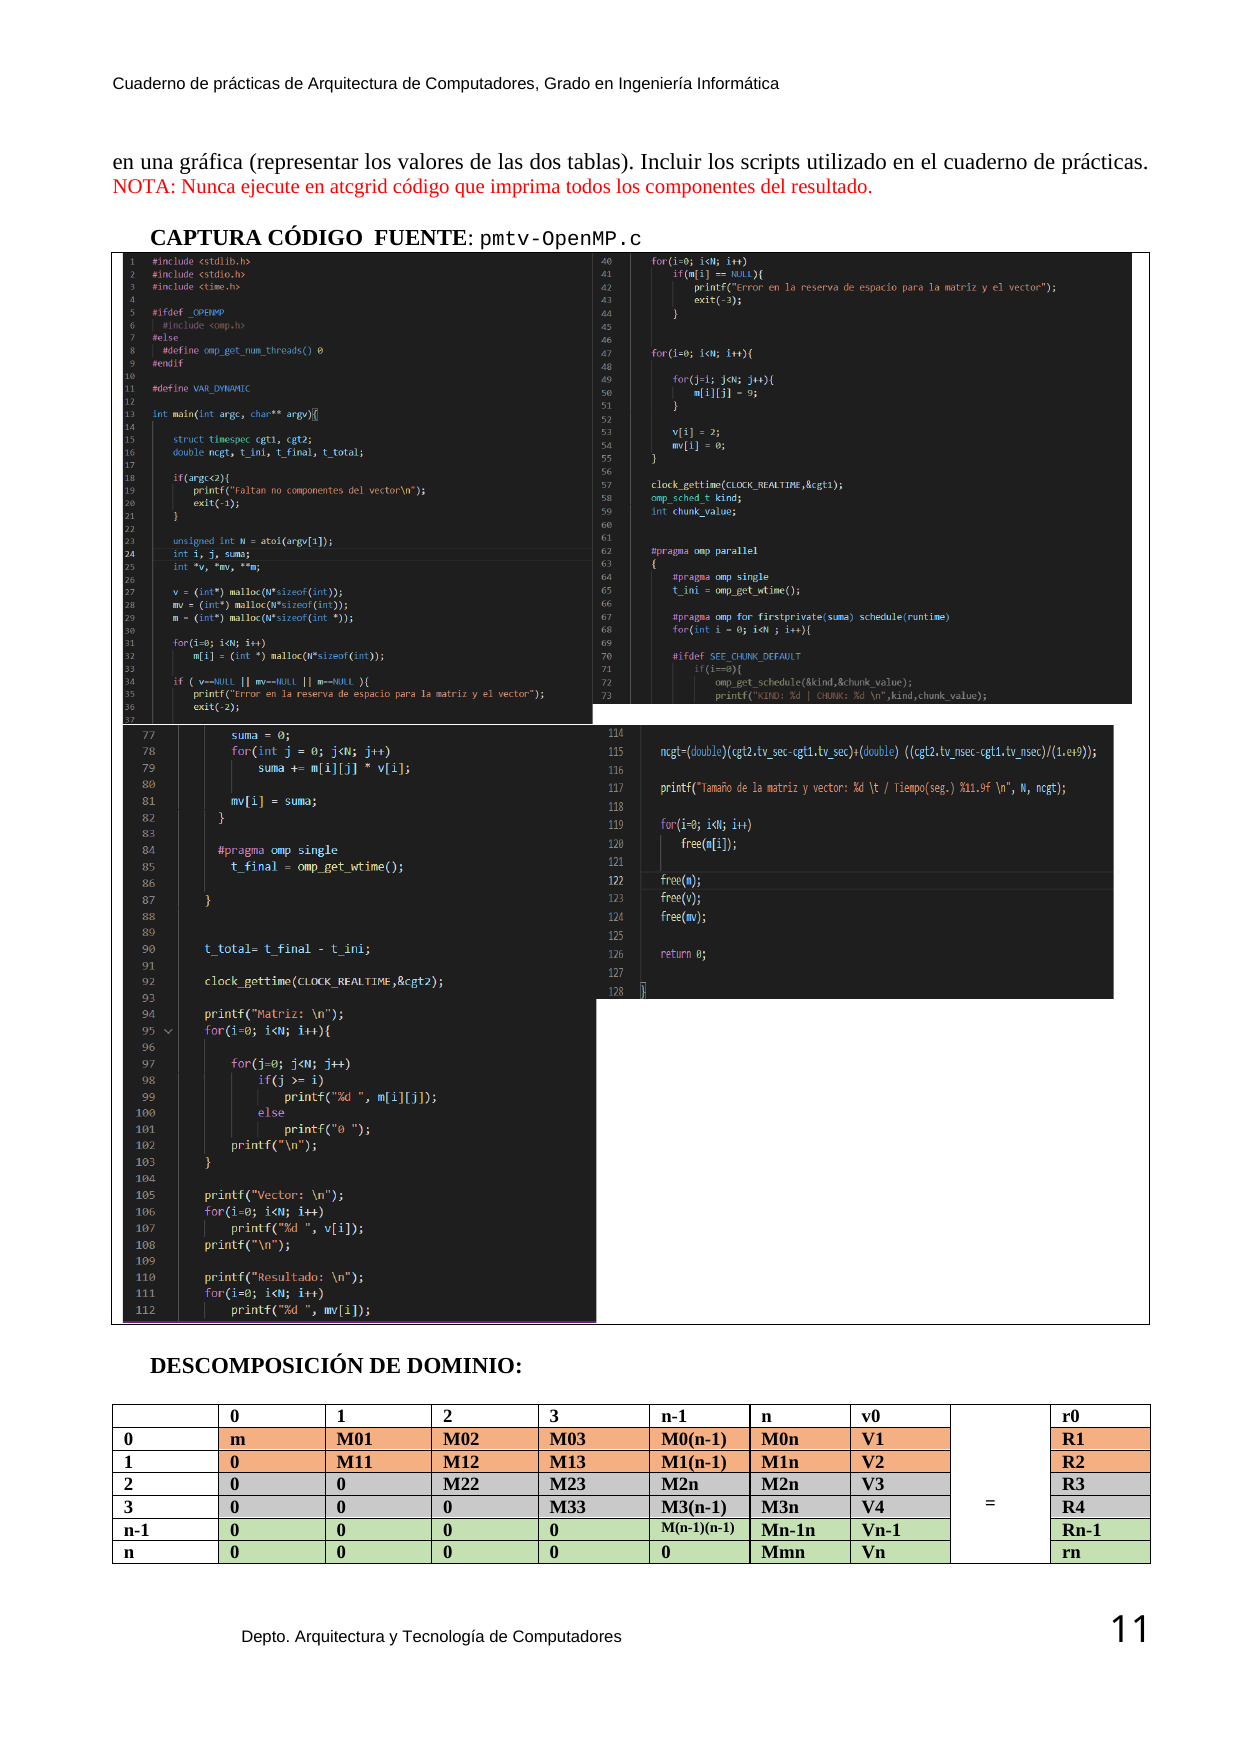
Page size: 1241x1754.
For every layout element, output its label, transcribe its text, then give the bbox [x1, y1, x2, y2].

table_cell M2n [650, 1473, 749, 1495]
table_cell M11 [326, 1451, 431, 1472]
table_cell Mmn [751, 1541, 850, 1563]
table_cell M12 [432, 1451, 538, 1472]
table_cell M0n [751, 1428, 850, 1449]
table_cell 0 [113, 1428, 218, 1449]
text CAPTURA CÓDIGO FUENTE: pmtv-OpenMP.c [150, 224, 1152, 252]
table_header 0 [219, 1405, 325, 1427]
table_cell 0 [432, 1496, 538, 1517]
table_cell 3 [113, 1496, 218, 1517]
table_header n-1 [650, 1405, 749, 1427]
table_cell 0 [219, 1496, 325, 1517]
table_cell M23 [539, 1473, 649, 1495]
table_cell V2 [851, 1451, 950, 1472]
table_cell 0 [539, 1541, 649, 1563]
table_cell 0 [219, 1451, 325, 1472]
table_cell Vn-1 [851, 1519, 950, 1540]
table_cell 0 [326, 1541, 431, 1563]
table_header = [951, 1405, 1050, 1563]
table_cell M1(n-1) [650, 1451, 749, 1472]
table_cell 0 [219, 1541, 325, 1563]
table_header v0 [851, 1405, 950, 1427]
table_cell M22 [432, 1473, 538, 1495]
table_cell M(n-1)(n-1) [650, 1519, 749, 1540]
table_cell M0(n-1) [650, 1428, 749, 1449]
table_cell M02 [432, 1428, 538, 1449]
table_cell 2 [113, 1473, 218, 1495]
table_cell 1 [113, 1451, 218, 1472]
table_cell rn [1051, 1541, 1150, 1563]
table_cell 0 [432, 1519, 538, 1540]
table_cell R2 [1051, 1451, 1150, 1472]
table_header 3 [539, 1405, 649, 1427]
table_cell n-1 [113, 1519, 218, 1540]
table_cell R4 [1051, 1496, 1150, 1517]
table_cell M33 [539, 1496, 649, 1517]
table_cell Rn-1 [1051, 1519, 1150, 1540]
list en una gráfica (representar los valores de las dos tablas). Incluir los scripts utilizado en el cuaderno de prácticas. NOTA: Nunca ejecute en atcgrid código que imprima todos los componentes del resultado. [112, 148, 1152, 198]
text DESCOMPOSICIÓN DE DOMINIO: [150, 1352, 1152, 1378]
table_cell 0 [539, 1519, 649, 1540]
table_cell M3n [751, 1496, 850, 1517]
table_cell V3 [851, 1473, 950, 1495]
table_cell M13 [539, 1451, 649, 1472]
table_cell m [219, 1428, 325, 1449]
table_header 2 [432, 1405, 538, 1427]
table_cell R3 [1051, 1473, 1150, 1495]
table_cell Vn [851, 1541, 950, 1563]
table_header [112, 253, 1149, 1324]
table_cell V1 [851, 1428, 950, 1449]
table_cell M03 [539, 1428, 649, 1449]
table_cell R1 [1051, 1428, 1150, 1449]
table_cell 0 [219, 1519, 325, 1540]
table_cell Mn-1n [751, 1519, 850, 1540]
table_cell M01 [326, 1428, 431, 1449]
table_cell 0 [219, 1473, 325, 1495]
table_cell M2n [751, 1473, 850, 1495]
table_header r0 [1051, 1405, 1150, 1427]
table_header 1 [326, 1405, 431, 1427]
table_header n [751, 1405, 850, 1427]
table_cell n [113, 1541, 218, 1563]
table_cell V4 [851, 1496, 950, 1517]
table_cell 0 [432, 1541, 538, 1563]
table_cell 0 [326, 1473, 431, 1495]
table_cell 0 [326, 1519, 431, 1540]
table_header [113, 1405, 218, 1427]
table_cell M3(n-1) [650, 1496, 749, 1517]
table_cell 0 [650, 1541, 749, 1563]
table_cell M1n [751, 1451, 850, 1472]
table_cell 0 [326, 1496, 431, 1517]
